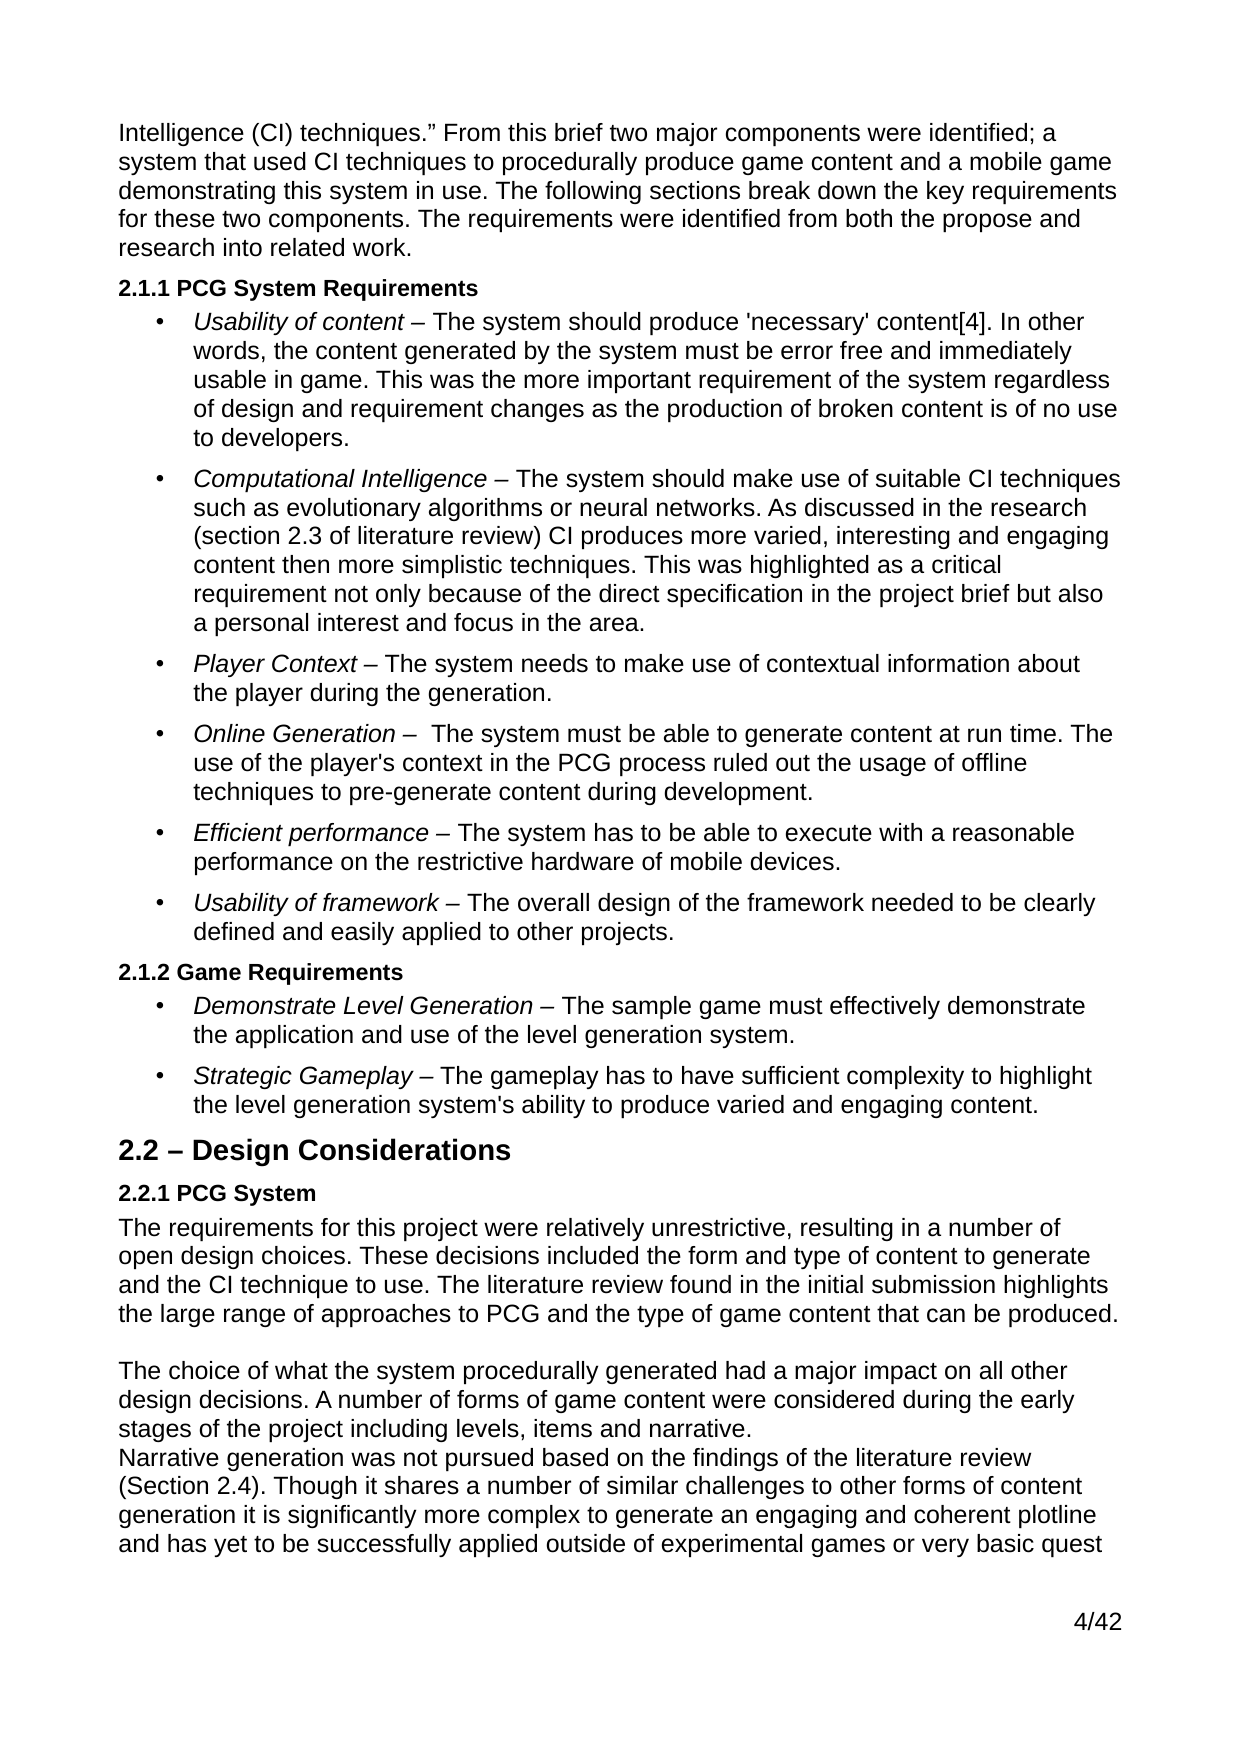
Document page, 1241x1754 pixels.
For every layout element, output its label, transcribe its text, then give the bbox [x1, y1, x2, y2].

text The requirements for this project were relatively unrestrictive, resulting in a number of open design choices. These decisions included the form and type of content to generate and the CI technique to use. The literature review found in the initial submission highlights the large range of approaches to PCG and the type of game content that can be produced. [118, 1213, 1122, 1328]
list Player Context – The system needs to make use of contextual information about the player during the generation. [156, 649, 1122, 706]
list Usability of framework – The overall design of the framework needed to be clearly defined and easily applied to other projects. [156, 888, 1122, 946]
list Usability of content – The system should produce 'necessary' content[4]. In other words, the content generated by the system must be error free and immediately usable in game. This was the more important requirement of the system regardless of design and requirement changes as the production of broken content is of no use to developers. [156, 307, 1122, 451]
text Narrative generation was not pursued based on the findings of the literature review (Section 2.4). Though it shares a number of similar challenges to other forms of content generation it is significantly more complex to generate an engaging and coherent plotline and has yet to be successfully applied outside of experimental games or very basic quest [118, 1443, 1122, 1558]
text Intelligence (CI) techniques.” From this brief two major components were identified; a system that used CI techniques to procedurally produce game content and a mobile game demonstrating this system in use. The following sections break down the key requirements for these two components. The requirements were identified from both the propose and research into related work. [118, 118, 1122, 262]
list Strategic Gameplay – The gameplay has to have sufficient complexity to highlight the level generation system's ability to produce varied and engaging content. [156, 1061, 1122, 1119]
subtitle 2.2 – Design Considerations [118, 1133, 1122, 1167]
text The choice of what the system procedurally generated had a major impact on all other design decisions. A number of forms of game content were considered during the early stages of the project including levels, items and narrative. [118, 1356, 1122, 1443]
list Efficient performance – The system has to be able to execute with a reasonable performance on the restrictive hardware of mobile devices. [156, 818, 1122, 875]
list Computational Intelligence – The system should make use of suitable CI techniques such as evolutionary algorithms or neural networks. As discussed in the research (section 2.3 of literature review) CI produces more varied, interesting and engaging content then more simplistic techniques. This was highlighted as a critical requirement not only because of the direct specification in the project brief but also a personal interest and focus in the area. [156, 464, 1122, 636]
subtitle 2.1.1 PCG System Requirements [118, 274, 1122, 301]
list Online Generation – The system must be able to generate content at run time. The use of the player's context in the PCG process ruled out the usage of offline techniques to pre-generate content during development. [156, 719, 1122, 805]
subtitle 2.1.2 Game Requirements [118, 958, 1122, 985]
subtitle 2.2.1 PCG System [118, 1179, 1122, 1206]
list Demonstrate Level Generation – The sample game must effectively demonstrate the application and use of the level generation system. [156, 991, 1122, 1049]
